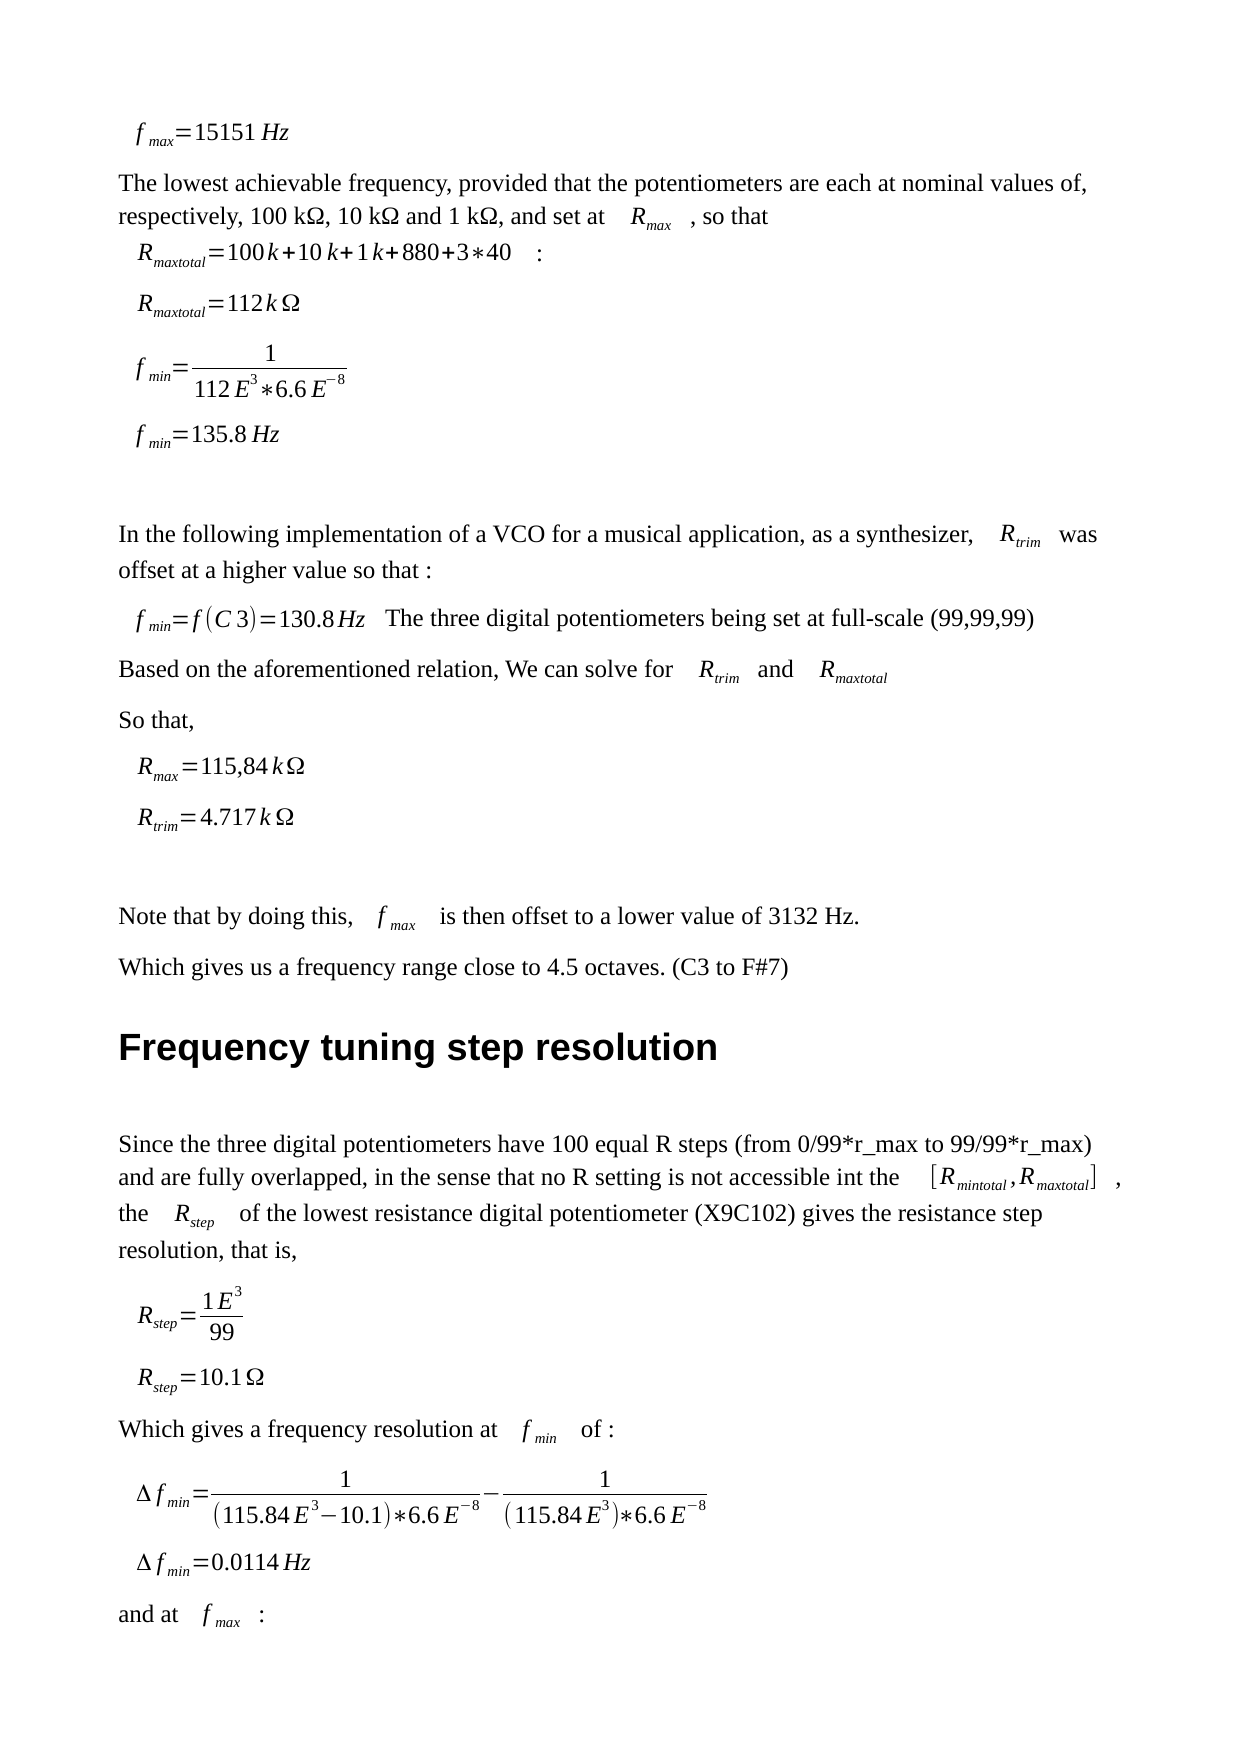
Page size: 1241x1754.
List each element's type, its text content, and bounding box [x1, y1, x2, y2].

text and at : [118, 1599, 1122, 1631]
text So that, [118, 706, 1122, 734]
text Based on the aforementioned relation, We can solve for and [118, 654, 1122, 687]
subtitle Frequency tuning step resolution [118, 1025, 1122, 1069]
text Since the three digital potentiometers have 100 equal R steps (from 0/99*r_max to 99/99*r_max) and are fully overlapped, in the sense that no R setting is not accessible int the , the of the lowest resistance digital potentiometer (X9C102) gives the resistance step resolution, that is, [118, 1129, 1122, 1264]
text Which gives a frequency resolution at of : [118, 1414, 1122, 1447]
text In the following implementation of a VCO for a musical application, as a synthesizer, was offset at a higher value so that : [118, 519, 1122, 584]
text The three digital potentiometers being set at full-scale (99,99,99) [118, 603, 1122, 635]
text Which gives us a frequency range close to 4.5 octaves. (C3 to F#7) [118, 952, 1122, 981]
text The lowest achievable frequency, provided that the potentiometers are each at nominal values of, respectively, 100 kΩ, 10 kΩ and 1 kΩ, and set at , so that : [118, 168, 1122, 270]
text Note that by doing this, is then offset to a lower value of 3132 Hz. [118, 901, 1122, 933]
